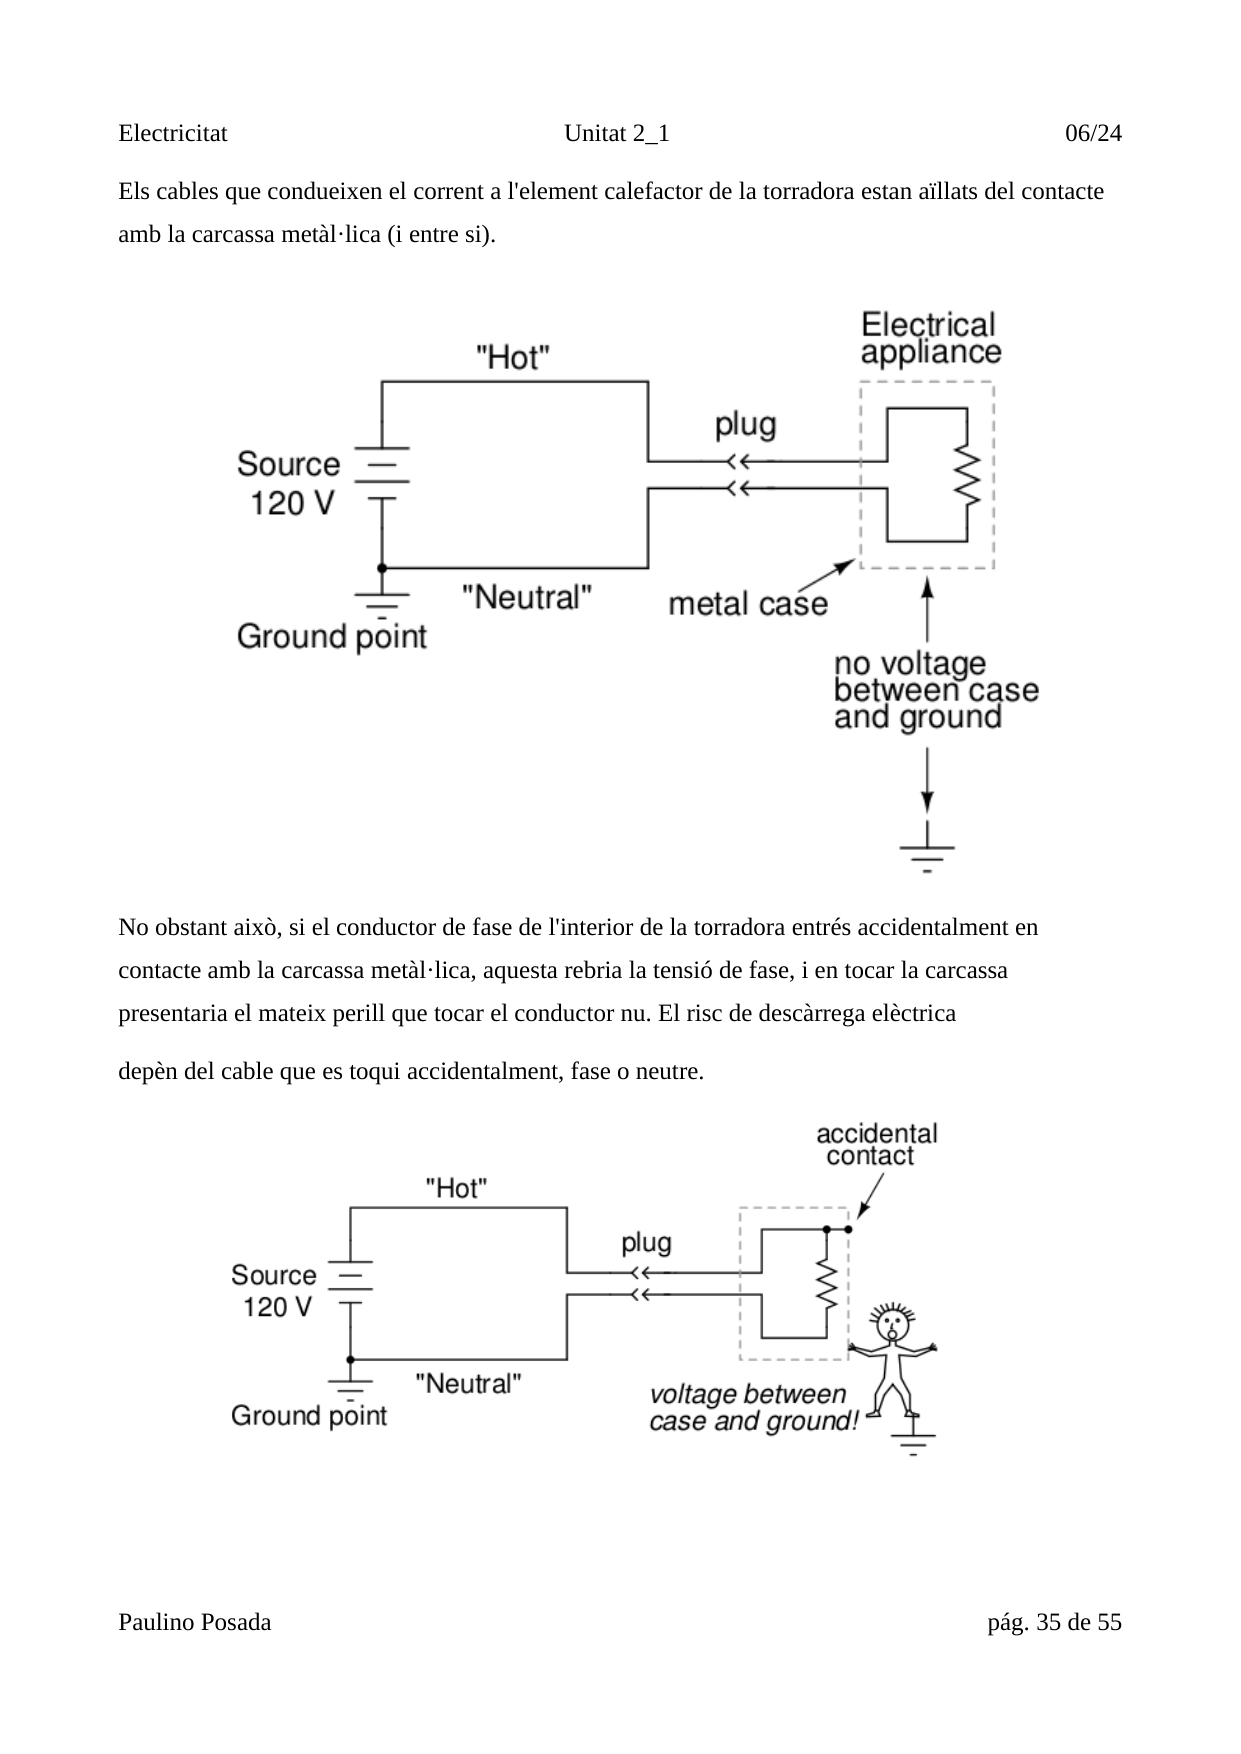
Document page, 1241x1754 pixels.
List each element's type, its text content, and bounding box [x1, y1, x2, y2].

picture [190, 275, 1050, 900]
text Els cables que condueixen el corrent a l'element calefactor de la torradora estan aïllats del contacte amb la carcassa metàl·lica (i entre si). [118, 176, 1122, 248]
text depèn del cable que es toqui accidentalment, fase o neutre. [118, 1056, 1122, 1085]
picture [217, 1112, 968, 1467]
text No obstant això, si el conductor de fase de l'interior de la torradora entrés accidentalment en contacte amb la carcassa metàl·lica, aquesta rebria la tensió de fase, i en tocar la carcassa presentaria el mateix perill que tocar el conductor nu. El risc de descàrrega elèctrica [118, 912, 1122, 1027]
